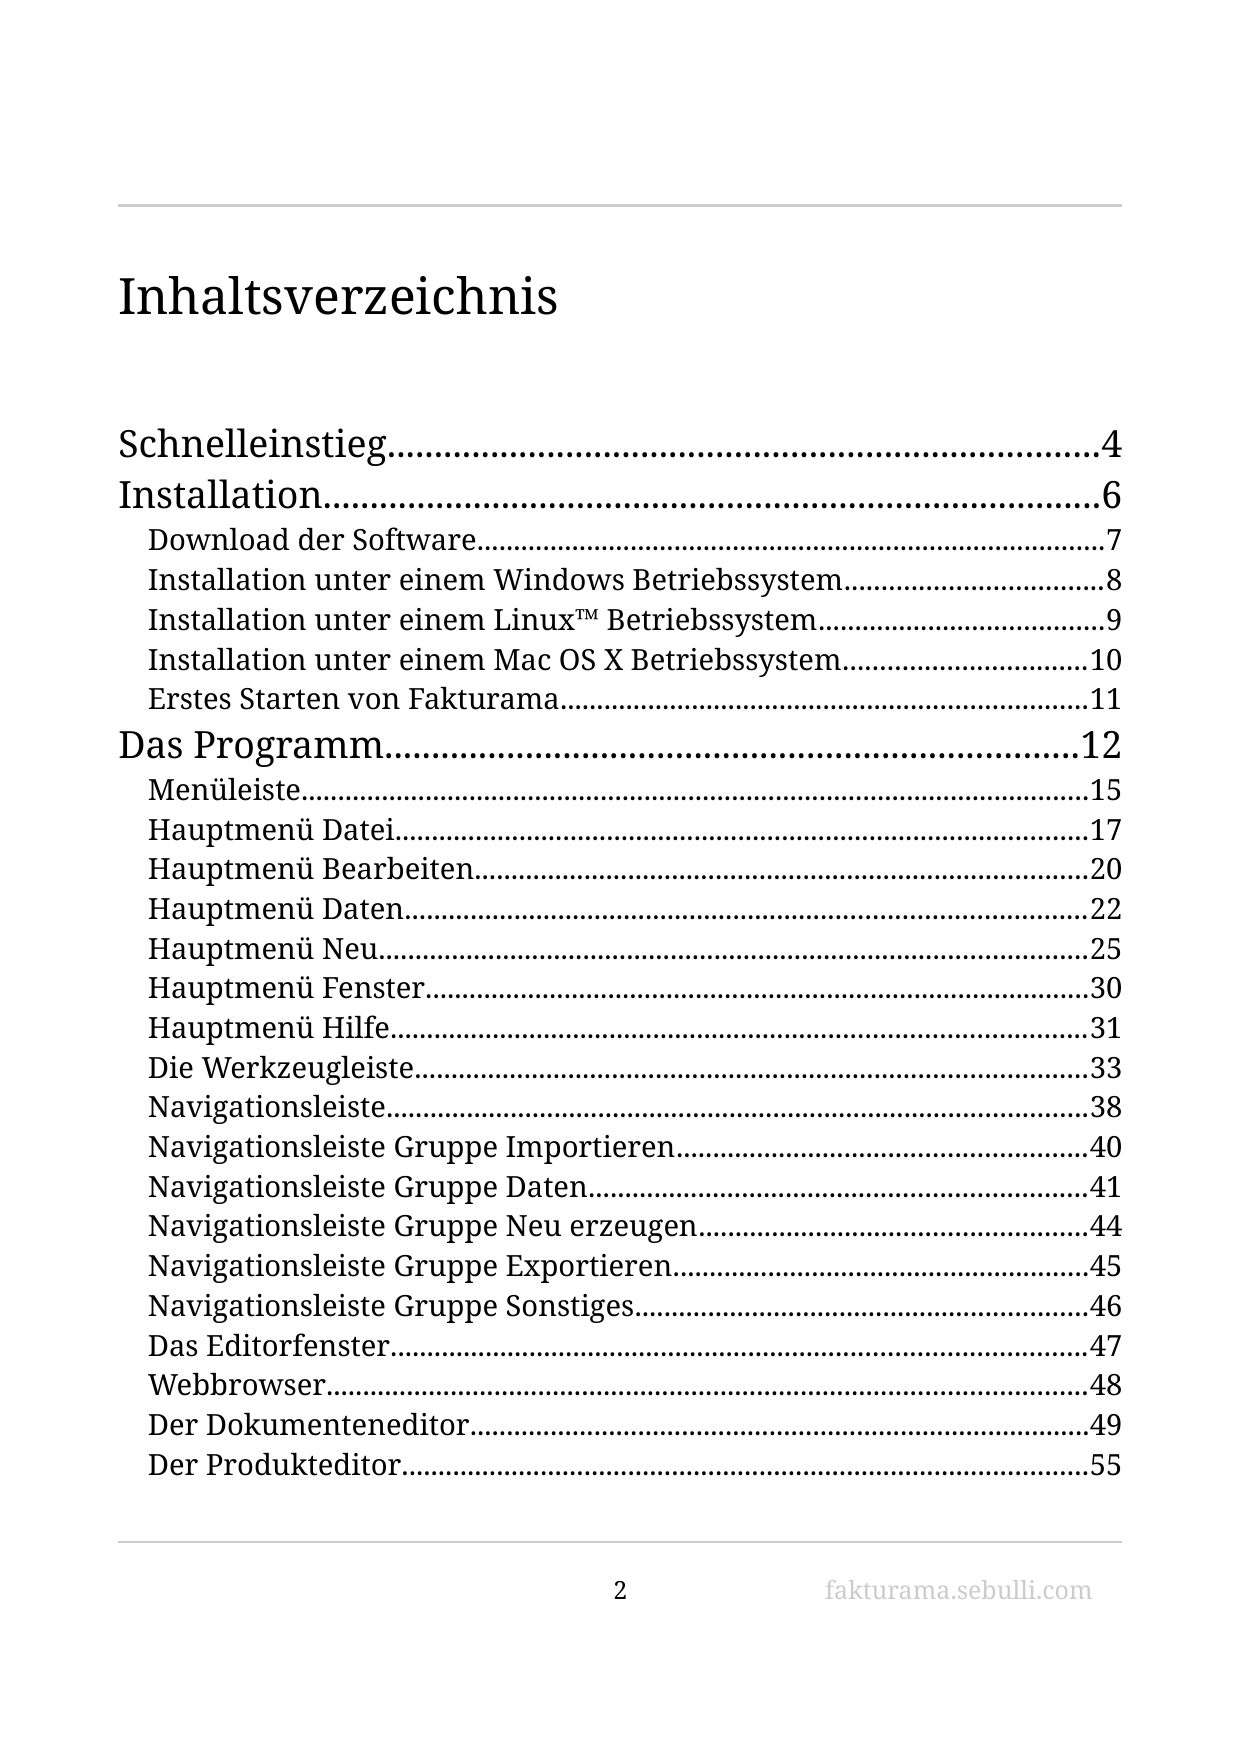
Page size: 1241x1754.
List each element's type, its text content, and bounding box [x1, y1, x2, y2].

text Das Programm 12 [118, 718, 1122, 769]
text Der Dokumenteneditor 49 [148, 1404, 1122, 1444]
text Der Produkteditor 55 [148, 1444, 1122, 1483]
text Menüleiste 15 [148, 769, 1122, 809]
text Hauptmenü Fenster 30 [148, 968, 1122, 1007]
text Navigationsleiste 38 [148, 1087, 1122, 1126]
text Navigationsleiste Gruppe Daten 41 [148, 1166, 1122, 1206]
text Schnelleinstieg 4 [118, 418, 1122, 469]
text Download der Software 7 [148, 520, 1122, 559]
text Hauptmenü Daten 22 [148, 888, 1122, 928]
text Navigationsleiste Gruppe Neu erzeugen 44 [148, 1206, 1122, 1245]
text Erstes Starten von Fakturama 11 [148, 678, 1122, 718]
text Hauptmenü Bearbeiten 20 [148, 848, 1122, 888]
text Installation unter einem Windows Betriebssystem 8 [148, 559, 1122, 599]
text Das Editorfenster 47 [148, 1325, 1122, 1364]
text Hauptmenü Neu 25 [148, 928, 1122, 968]
text Navigationsleiste Gruppe Exportieren 45 [148, 1245, 1122, 1285]
text Hauptmenü Datei 17 [148, 809, 1122, 848]
subtitle Inhaltsverzeichnis [118, 261, 1122, 329]
text Installation unter einem Linux™ Betriebssystem 9 [148, 599, 1122, 639]
text Navigationsleiste Gruppe Sonstiges 46 [148, 1285, 1122, 1325]
text Installation 6 [118, 469, 1122, 520]
text Hauptmenü Hilfe 31 [148, 1007, 1122, 1047]
text Installation unter einem Mac OS X Betriebssystem 10 [148, 639, 1122, 678]
text Webbrowser 48 [148, 1364, 1122, 1404]
text Die Werkzeugleiste 33 [148, 1047, 1122, 1087]
text Navigationsleiste Gruppe Importieren 40 [148, 1126, 1122, 1166]
